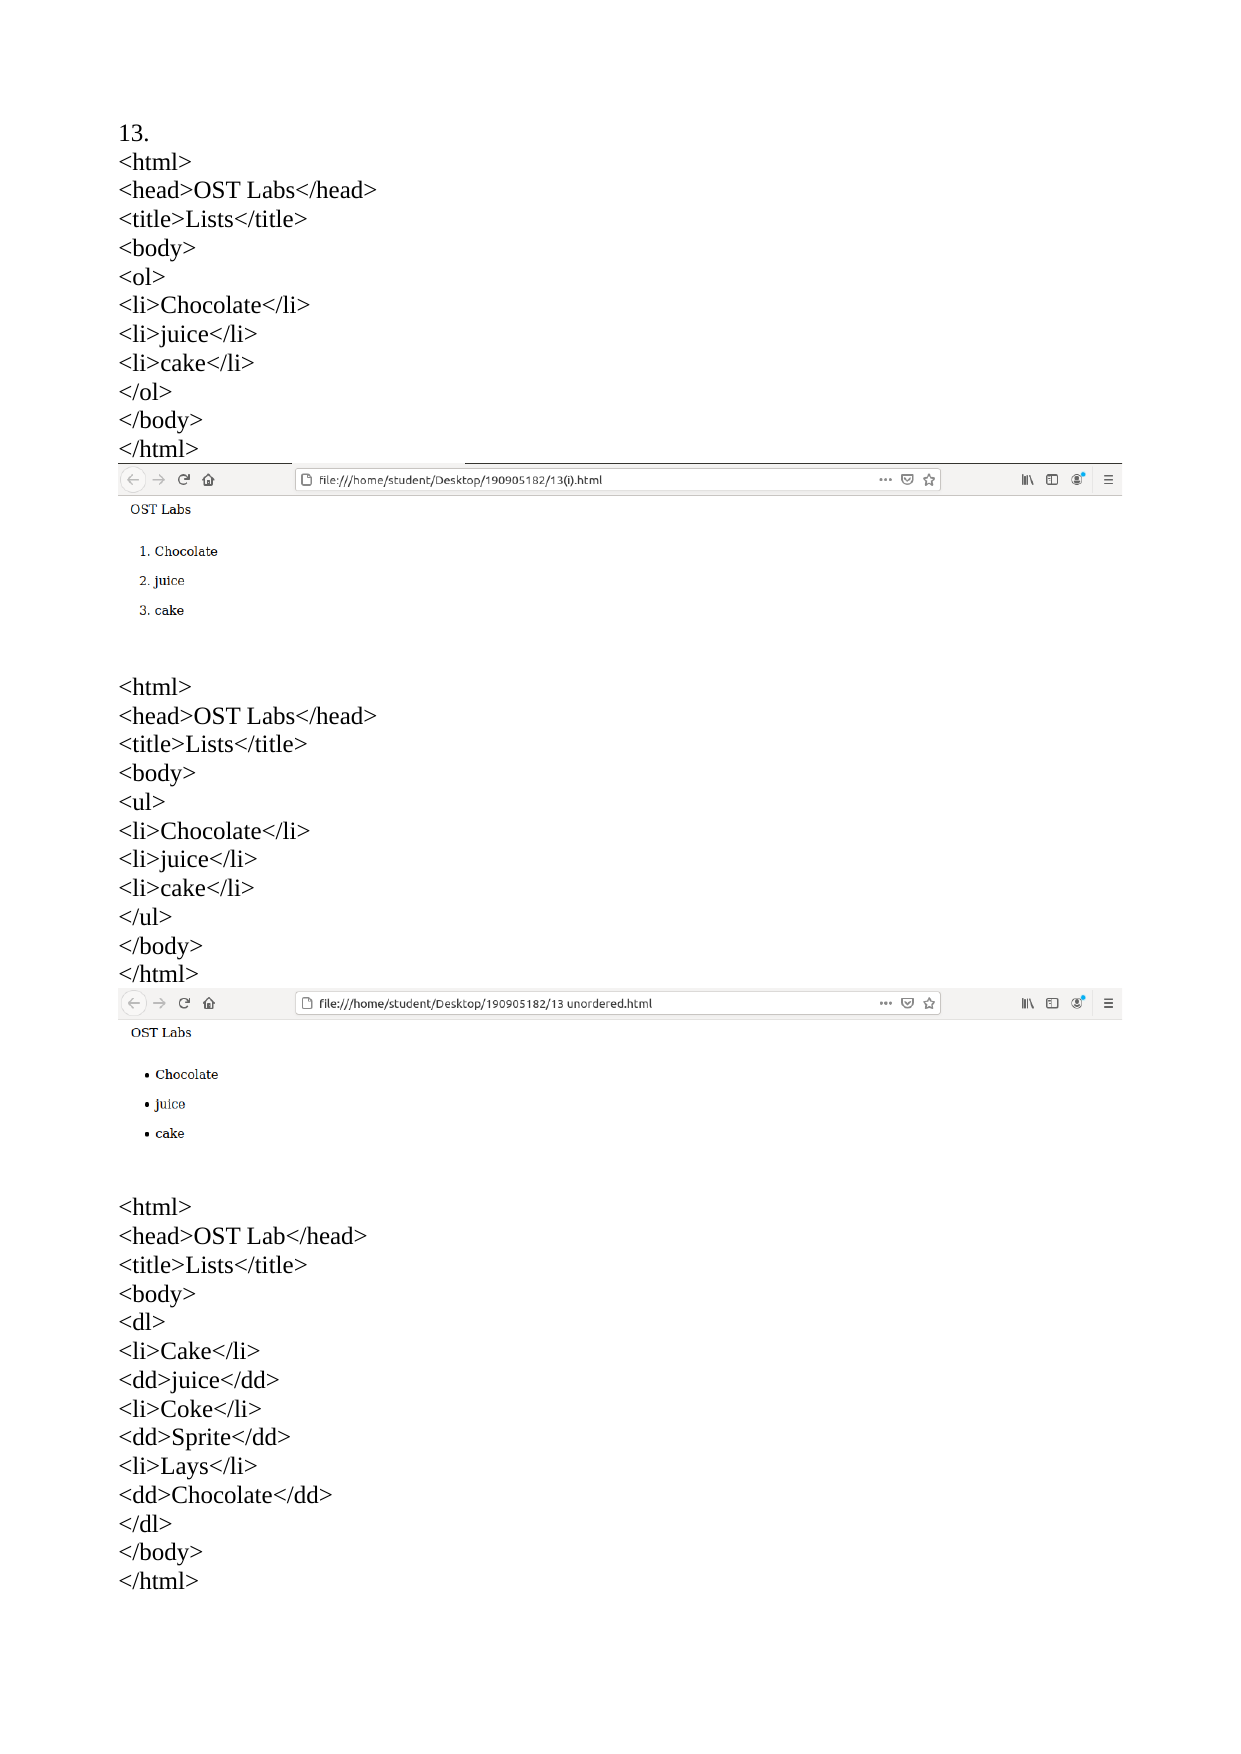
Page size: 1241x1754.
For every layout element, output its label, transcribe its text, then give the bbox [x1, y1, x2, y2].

text <dd>juice</dd> [118, 1365, 1122, 1394]
text <html> [118, 1192, 1122, 1221]
text <dd>Chocolate</dd> [118, 1480, 1122, 1509]
text </body> [118, 406, 1122, 434]
text <body> [118, 758, 1122, 787]
picture [118, 988, 1123, 1164]
text <body> [118, 233, 1122, 262]
text <title>Lists</title> [118, 204, 1122, 233]
text </body> [118, 931, 1122, 959]
text <title>Lists</title> [118, 1250, 1122, 1279]
text <html> [118, 672, 1122, 701]
text </ol> [118, 377, 1122, 406]
text <li>cake</li> [118, 348, 1122, 377]
text <ol> [118, 262, 1122, 291]
text <li>juice</li> [118, 844, 1122, 873]
text </body> [118, 1537, 1122, 1566]
picture [118, 463, 1123, 644]
text <head>OST Labs</head> [118, 701, 1122, 729]
text </dl> [118, 1509, 1122, 1537]
text </html> [118, 434, 1122, 463]
text <body> [118, 1279, 1122, 1307]
text 13. [118, 118, 1122, 147]
text </ul> [118, 902, 1122, 931]
text <head>OST Labs</head> [118, 176, 1122, 204]
text <title>Lists</title> [118, 729, 1122, 758]
text </html> [118, 1566, 1122, 1595]
text </html> [118, 959, 1122, 988]
text <head>OST Lab</head> [118, 1221, 1122, 1250]
text <li>Chocolate</li> [118, 291, 1122, 319]
text <html> [118, 147, 1122, 176]
text <ul> [118, 787, 1122, 816]
text <li>Cake</li> [118, 1336, 1122, 1365]
text <li>Chocolate</li> [118, 816, 1122, 844]
text <li>juice</li> [118, 319, 1122, 348]
text <li>cake</li> [118, 873, 1122, 902]
text <dd>Sprite</dd> [118, 1422, 1122, 1451]
text <dl> [118, 1307, 1122, 1336]
text <li>Coke</li> [118, 1394, 1122, 1422]
text <li>Lays</li> [118, 1451, 1122, 1480]
